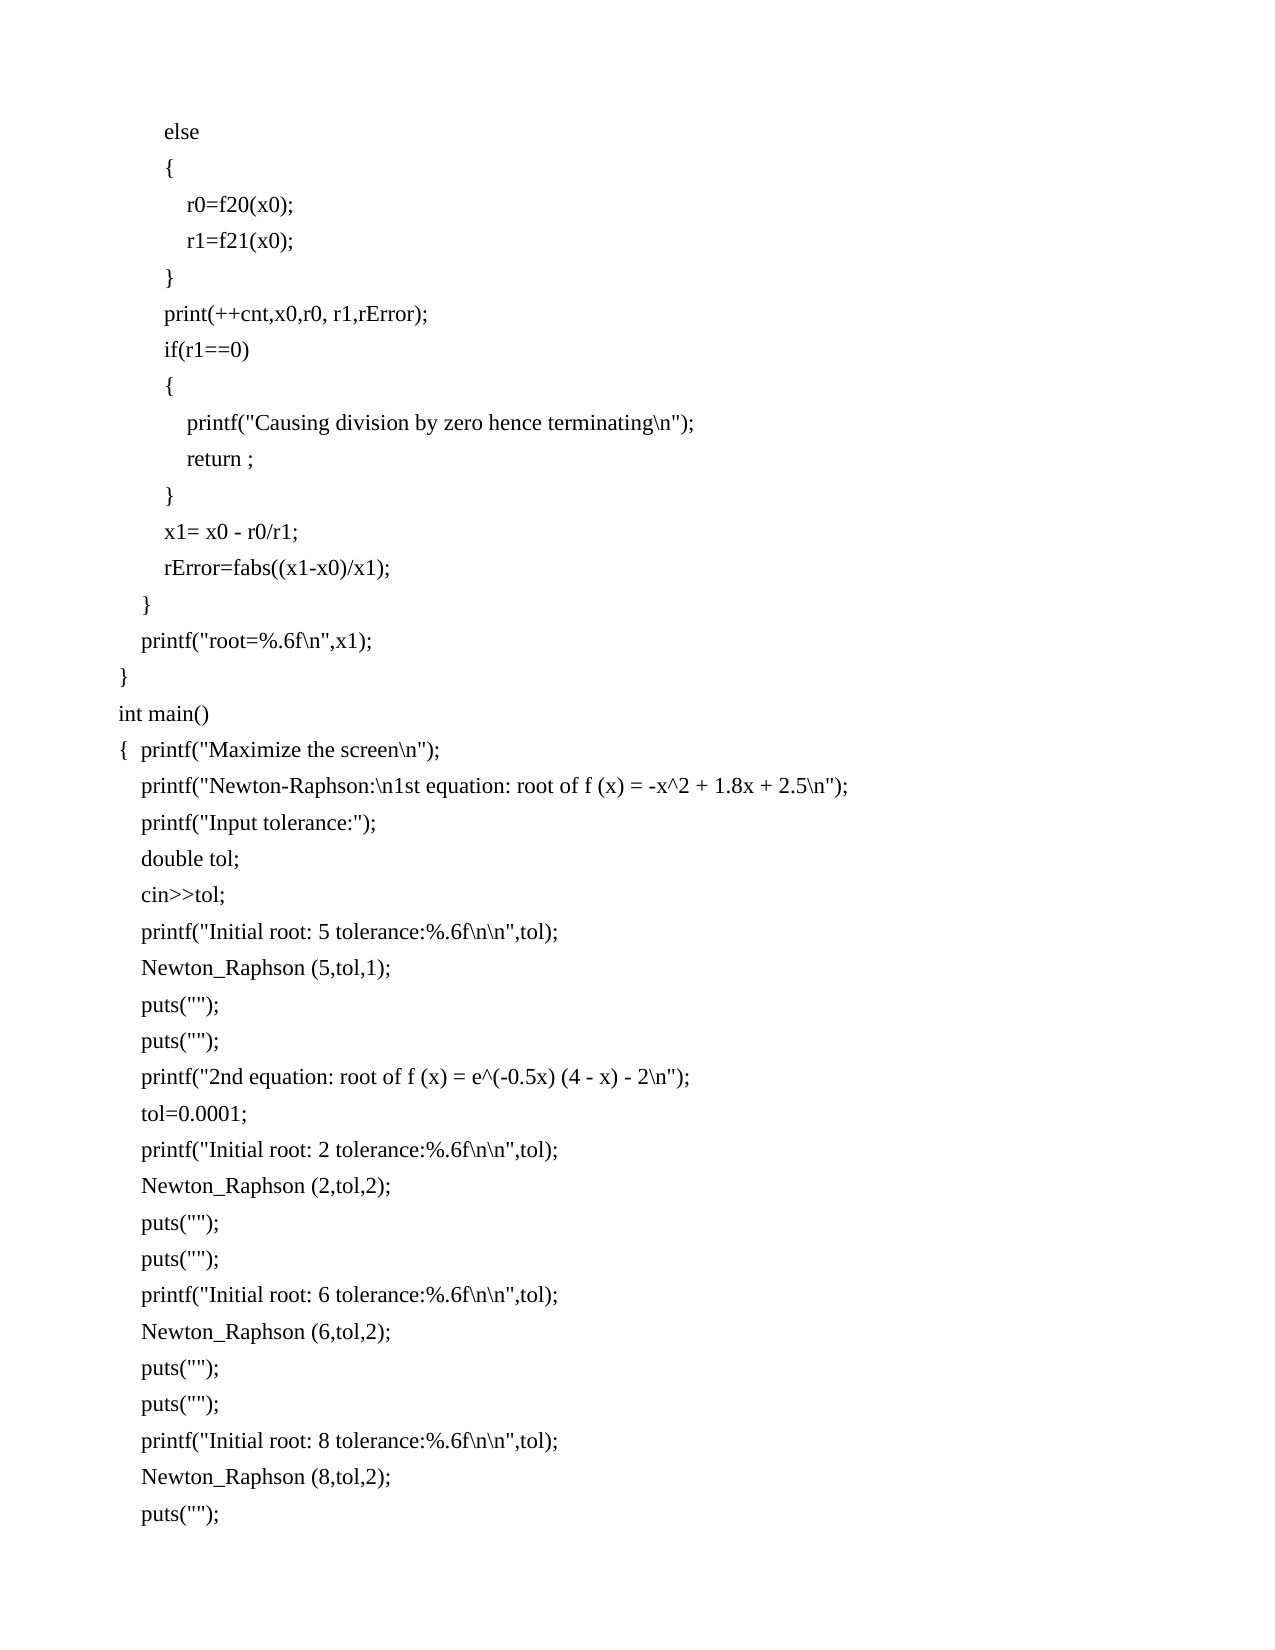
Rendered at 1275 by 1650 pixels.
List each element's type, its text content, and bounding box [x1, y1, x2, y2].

text puts(""); [118, 1245, 1157, 1271]
text } [118, 663, 1157, 690]
text x1= x0 - r0/r1; [118, 518, 1157, 544]
text printf("Initial root: 2 tolerance:%.6f\n\n",tol); [118, 1136, 1157, 1162]
text cin>>tol; [118, 882, 1157, 908]
text } [118, 591, 1157, 617]
text printf("root=%.6f\n",x1); [118, 627, 1157, 653]
text printf("Initial root: 6 tolerance:%.6f\n\n",tol); [118, 1281, 1157, 1308]
text Newton_Raphson (2,tol,2); [118, 1172, 1157, 1199]
text r0=f20(x0); [118, 191, 1157, 217]
text return ; [118, 445, 1157, 472]
text tol=0.0001; [118, 1100, 1157, 1126]
text int main() [118, 700, 1157, 726]
text else [118, 118, 1157, 144]
text Newton_Raphson (8,tol,2); [118, 1463, 1157, 1489]
text { [118, 373, 1157, 399]
text puts(""); [118, 1209, 1157, 1235]
text Newton_Raphson (6,tol,2); [118, 1318, 1157, 1344]
text } [118, 263, 1157, 290]
text printf("Input tolerance:"); [118, 809, 1157, 835]
text } [118, 482, 1157, 508]
text if(r1==0) [118, 336, 1157, 363]
text printf("Newton-Raphson:\n1st equation: root of f (x) = -x^2 + 1.8x + 2.5\n"); [118, 772, 1157, 799]
text puts(""); [118, 1027, 1157, 1053]
text puts(""); [118, 991, 1157, 1017]
text print(++cnt,x0,r0, r1,rError); [118, 300, 1157, 326]
text printf("Causing division by zero hence terminating\n"); [118, 409, 1157, 435]
text Newton_Raphson (5,tol,1); [118, 954, 1157, 981]
text { printf("Maximize the screen\n"); [118, 736, 1157, 762]
text printf("2nd equation: root of f (x) = e^(-0.5x) (4 - x) - 2\n"); [118, 1063, 1157, 1090]
text puts(""); [118, 1354, 1157, 1381]
text puts(""); [118, 1499, 1157, 1526]
text double tol; [118, 845, 1157, 872]
text puts(""); [118, 1391, 1157, 1417]
text rError=fabs((x1-x0)/x1); [118, 554, 1157, 581]
text printf("Initial root: 8 tolerance:%.6f\n\n",tol); [118, 1427, 1157, 1453]
text { [118, 154, 1157, 181]
text r1=f21(x0); [118, 227, 1157, 253]
text printf("Initial root: 5 tolerance:%.6f\n\n",tol); [118, 918, 1157, 944]
